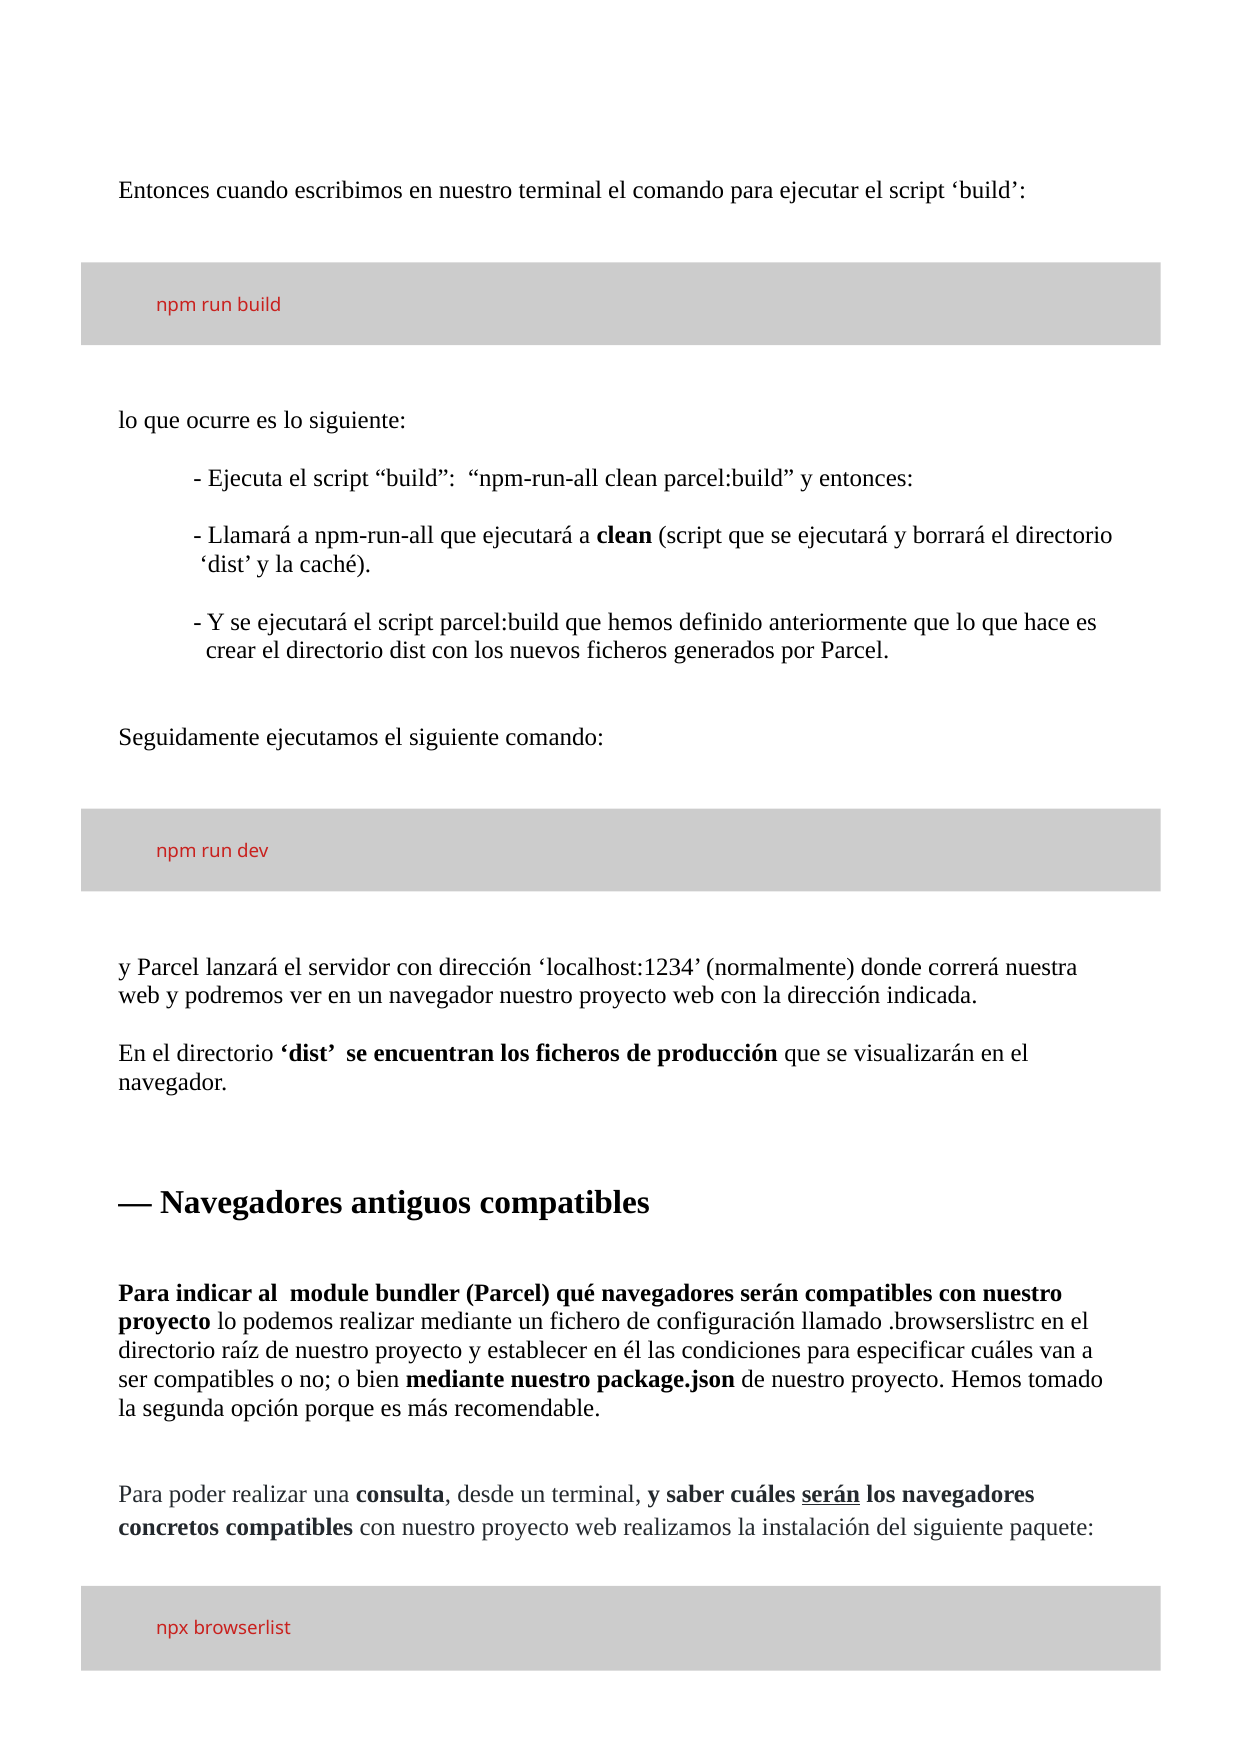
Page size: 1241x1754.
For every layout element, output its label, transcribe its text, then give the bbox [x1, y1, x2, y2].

text ‘dist’ y la caché). [118, 549, 1122, 578]
text - Ejecuta el script “build”: “npm-run-all clean parcel:build” y entonces: [118, 463, 1122, 492]
text - Y se ejecutará el script parcel:build que hemos definido anteriormente que lo que hace es crear el directorio dist con los nuevos ficheros generados por Parcel. [118, 607, 1122, 664]
text - Llamará a npm-run-all que ejecutará a clean (script que se ejecutará y borrará el directorio [118, 521, 1122, 549]
text Seguidamente ejecutamos el siguiente comando: [118, 722, 1122, 751]
text Para poder realizar una consulta, desde un terminal, y saber cuáles serán los navegadores concretos compatibles con nuestro proyecto web realizamos la instalación del siguiente paquete: [118, 1479, 1122, 1541]
text — Navegadores antiguos compatibles [118, 1182, 1122, 1220]
text Entonces cuando escribimos en nuestro terminal el comando para ejecutar el script ‘build’: [118, 176, 1122, 204]
text En el directorio ‘dist’ se encuentran los ficheros de producción que se visualizarán en el navegador. [118, 1038, 1122, 1096]
text lo que ocurre es lo siguiente: [118, 406, 1122, 434]
text Para indicar al module bundler (Parcel) qué navegadores serán compatibles con nuestro proyecto lo podemos realizar mediante un fichero de configuración llamado .browserslistrc en el directorio raíz de nuestro proyecto y establecer en él las condiciones para especificar cuáles van a ser compatibles o no; o bien mediante nuestro package.json de nuestro proyecto. Hemos tomado la segunda opción porque es más recomendable. [118, 1278, 1122, 1421]
text y Parcel lanzará el servidor con dirección ‘localhost:1234’ (normalmente) donde correrá nuestra web y podremos ver en un navegador nuestro proyecto web con la dirección indicada. [118, 952, 1122, 1009]
